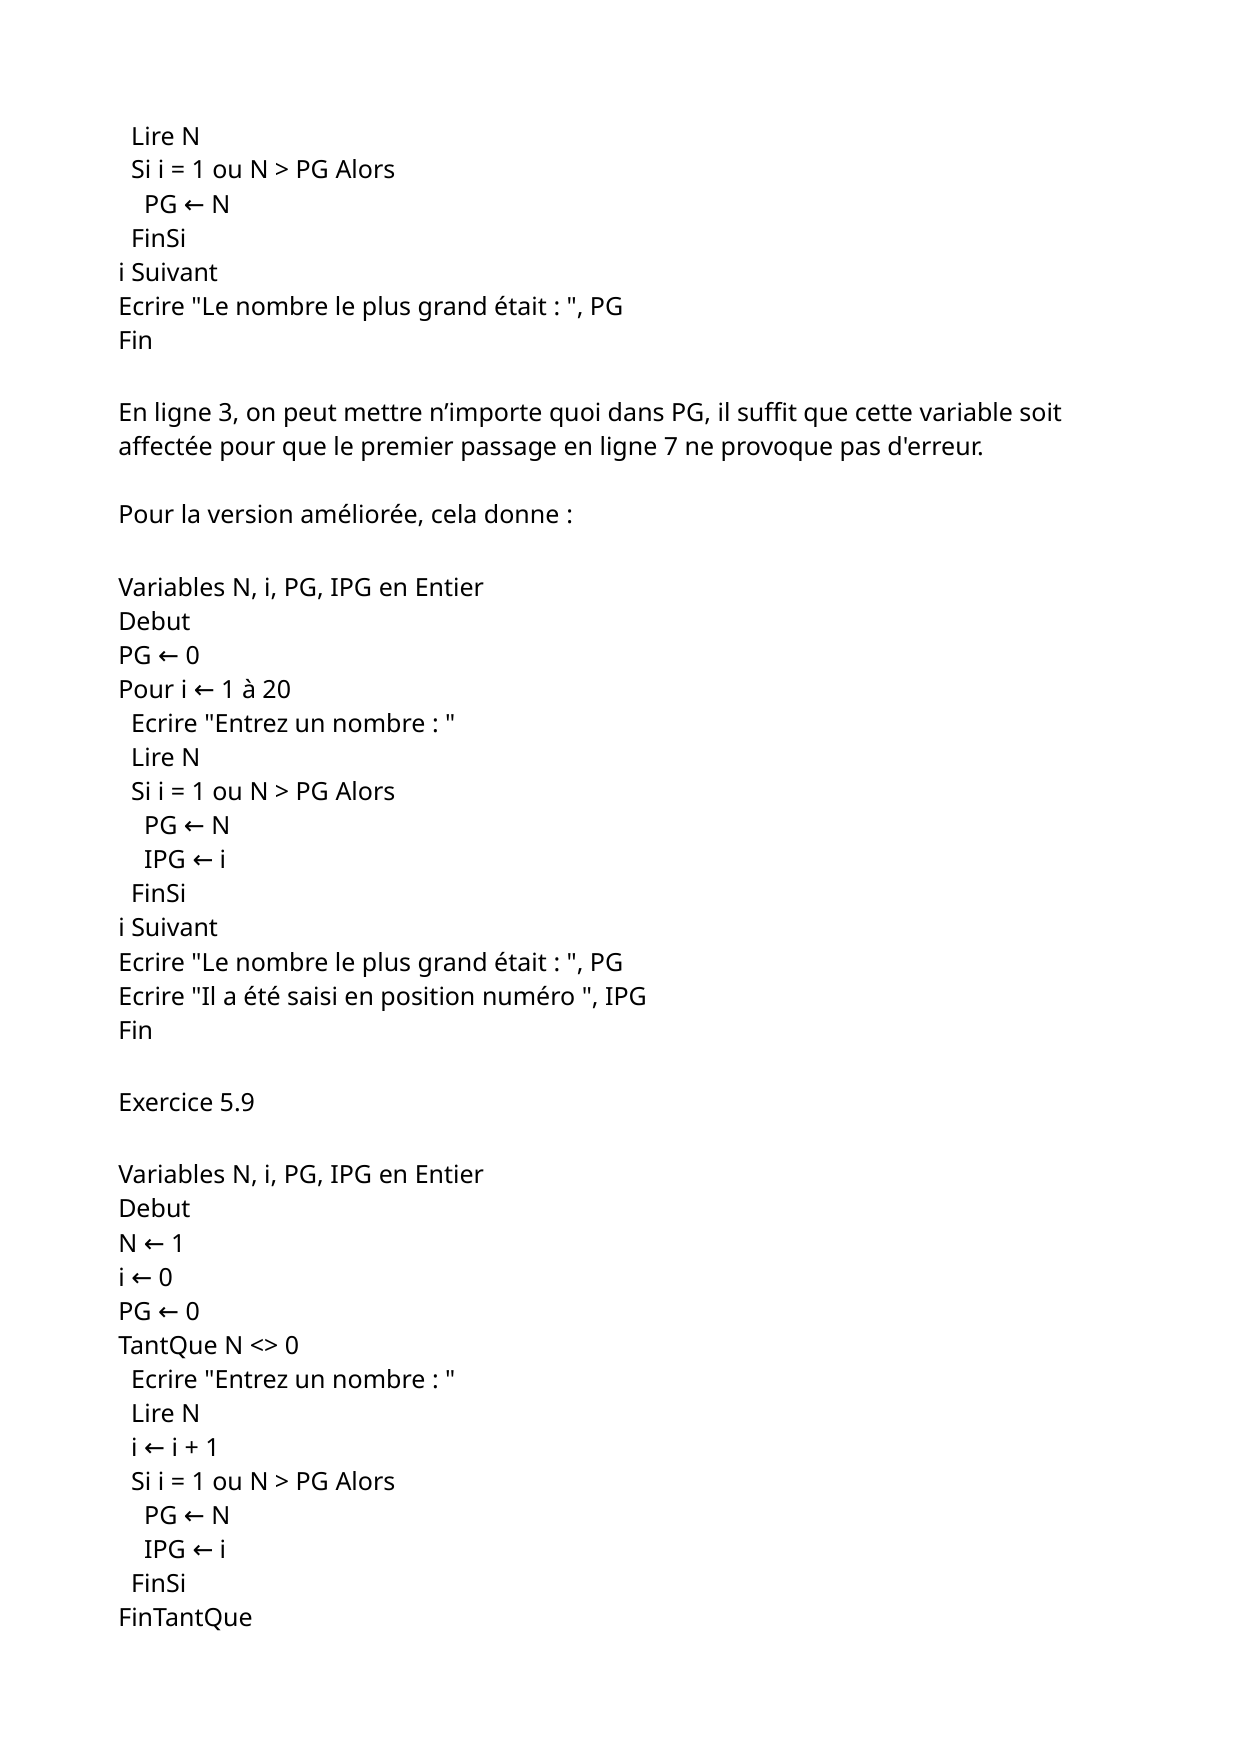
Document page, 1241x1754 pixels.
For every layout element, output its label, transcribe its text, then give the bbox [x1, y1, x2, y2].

text Variables N, i, PG, IPG en Entier Debut PG ← 0 Pour i ← 1 à 20 Ecrire "Entrez un nombre : " Lire N Si i = 1 ou N > PG Alors PG ← N IPG ← i FinSi i Suivant Ecrire "Le nombre le plus grand était : ", PG Ecrire "Il a été saisi en position numéro ", IPG Fin [118, 569, 1122, 1046]
text Variables N, i, PG, IPG en Entier Debut N ← 1 i ← 0 PG ← 0 TantQue N <> 0 Ecrire "Entrez un nombre : " Lire N i ← i + 1 Si i = 1 ou N > PG Alors PG ← N IPG ← i FinSi FinTantQue [118, 1157, 1122, 1634]
text En ligne 3, on peut mettre n’importe quoi dans PG, il suffit que cette variable soit affectée pour que le premier passage en ligne 7 ne provoque pas d'erreur. Pour la version améliorée, cela donne : [118, 395, 1122, 531]
text Exercice 5.9 [118, 1085, 1122, 1119]
text Lire N Si i = 1 ou N > PG Alors PG ← N FinSi i Suivant Ecrire "Le nombre le plus grand était : ", PG Fin [118, 118, 1122, 357]
